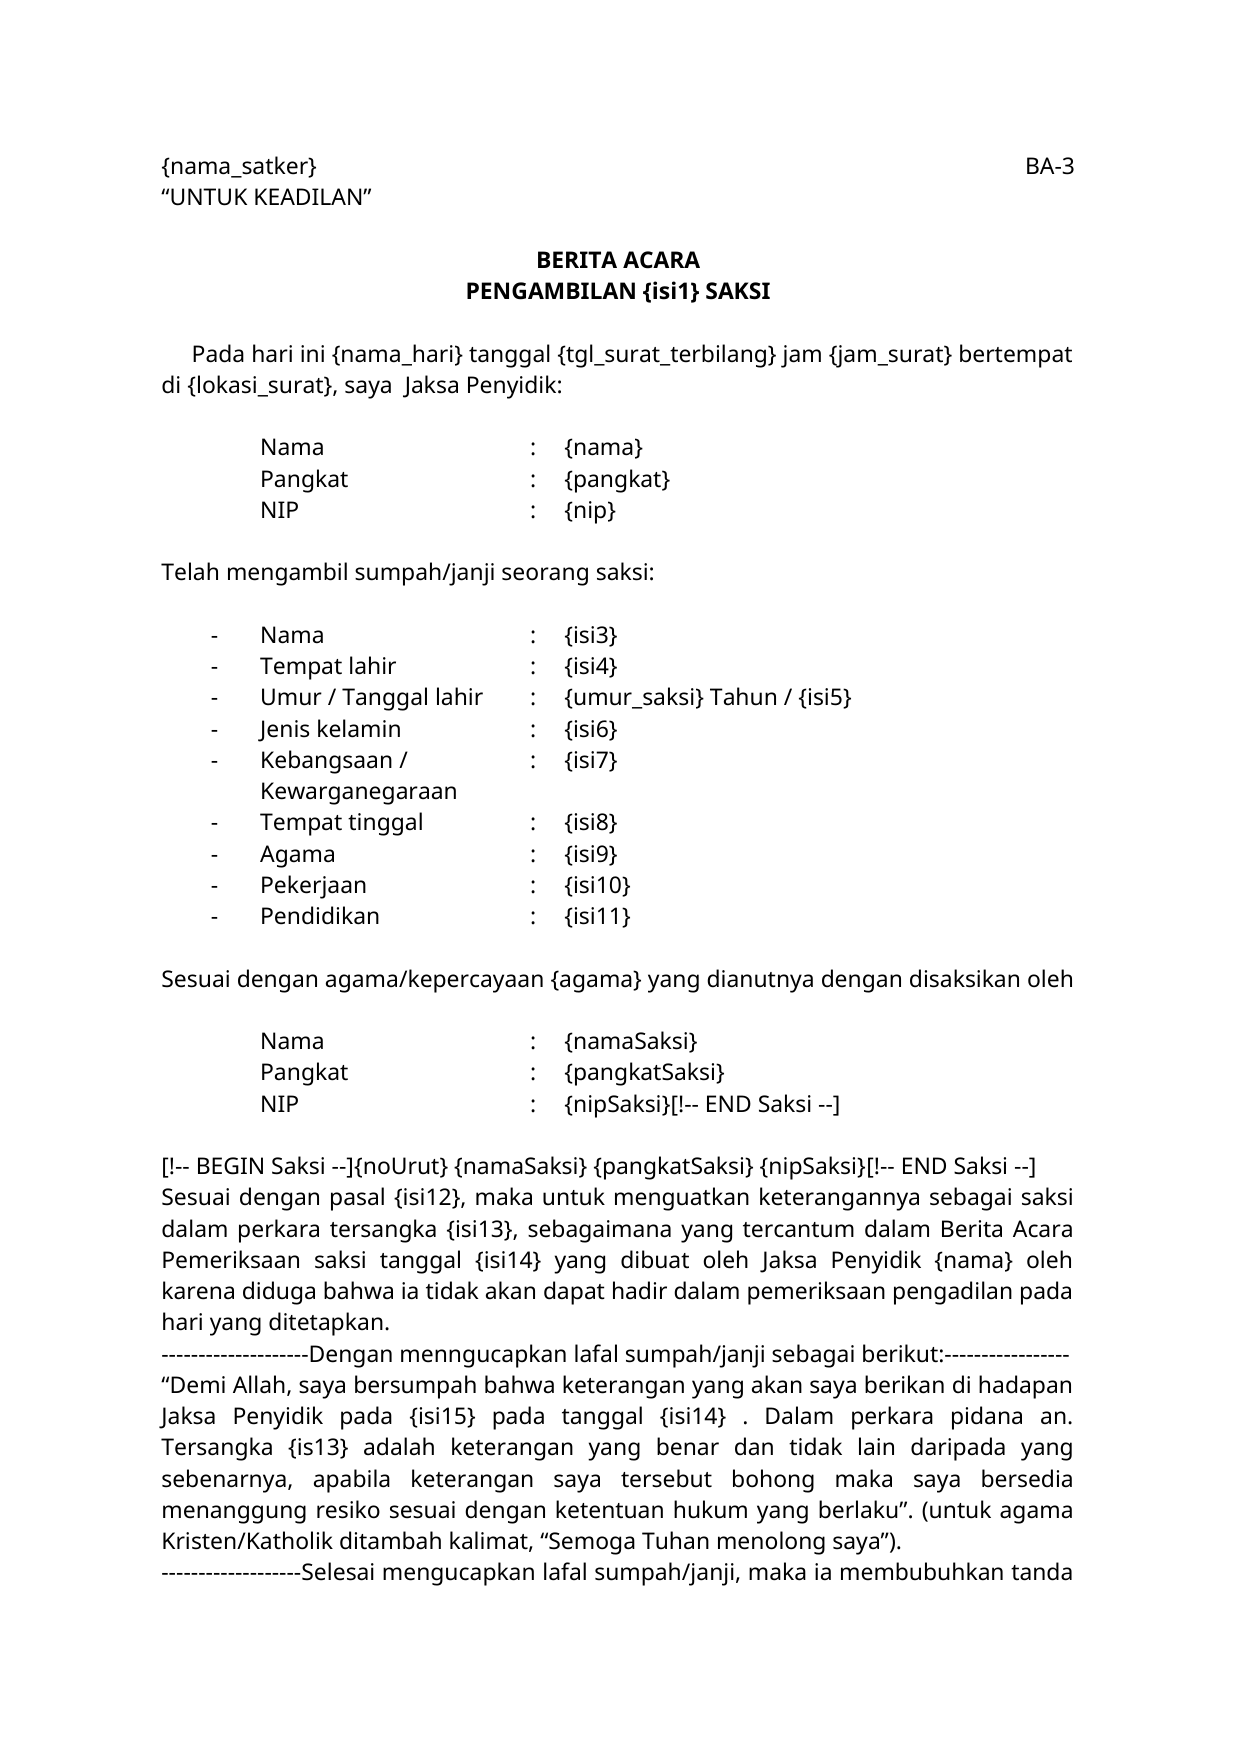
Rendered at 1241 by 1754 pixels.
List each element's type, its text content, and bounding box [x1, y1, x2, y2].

table_cell : [519, 494, 553, 525]
table_cell Nama [249, 619, 518, 650]
table_cell - [199, 619, 249, 650]
table_cell - [199, 900, 249, 931]
table_cell [249, 1119, 518, 1150]
table_cell : [519, 838, 553, 869]
table_cell : [519, 1088, 553, 1119]
table_cell Kebangsaan / Kewarganegaraan [249, 744, 518, 806]
table_cell : [519, 431, 553, 462]
table_cell [150, 619, 199, 650]
table_cell [519, 1119, 553, 1150]
table_cell {pangkatSaksi} [553, 1056, 1086, 1087]
table_cell Tempat tinggal [249, 806, 518, 837]
table_cell [150, 838, 199, 869]
table_cell : [519, 1056, 553, 1087]
table_cell : [519, 619, 553, 650]
table_cell Tempat lahir [249, 650, 518, 681]
table_cell {isi4} [553, 650, 1086, 681]
table_cell BERITA ACARA PENGAMBILAN {isi1} SAKSI [150, 213, 1086, 337]
table_cell Agama [249, 838, 518, 869]
table_cell Pada hari ini {nama_hari} tanggal {tgl_surat_terbilang} jam {jam_surat} bertempat di {lokasi_surat}, saya Jaksa Penyidik: [150, 338, 1086, 431]
table_cell : [519, 900, 553, 931]
table_cell [150, 1119, 199, 1150]
table_cell : [519, 650, 553, 681]
table_cell [199, 1056, 249, 1087]
table_cell - [199, 869, 249, 900]
table_cell : [519, 869, 553, 900]
table_cell {isi8} [553, 806, 1086, 837]
table_cell Pangkat [249, 463, 518, 494]
table_cell {isi7} [553, 744, 1086, 806]
table_cell [150, 869, 199, 900]
table_cell {isi11} [553, 900, 1086, 931]
table_cell Pangkat [249, 1056, 518, 1087]
table_cell - [199, 650, 249, 681]
table_cell [199, 1088, 249, 1119]
table_cell NIP [249, 1088, 518, 1119]
table_cell : [519, 713, 553, 744]
table_cell {isi9} [553, 838, 1086, 869]
table_cell [199, 1119, 249, 1150]
table_cell [150, 713, 199, 744]
table_cell Pendidikan [249, 900, 518, 931]
table_cell {nama} [553, 431, 1086, 462]
table_cell Nama [249, 431, 518, 462]
table_cell NIP [249, 494, 518, 525]
table_cell : [519, 463, 553, 494]
table_cell Telah mengambil sumpah/janji seorang saksi: [150, 525, 1086, 619]
table_cell Sesuai dengan pasal {isi12}, maka untuk menguatkan keterangannya sebagai saksi dalam perkara tersangka {isi13}, sebagaimana yang tercantum dalam Berita Acara Pemeriksaan saksi tanggal {isi14} yang dibuat oleh Jaksa Penyidik {nama} oleh karena diduga bahwa ia tidak akan dapat hadir dalam pemeriksaan pengadilan pada hari yang ditetapkan. --------------------Dengan menngucapkan lafal sumpah/janji sebagai berikut:----------------- “Demi Allah, saya bersumpah bahwa keterangan yang akan saya berikan di hadapan Jaksa Penyidik pada {isi15} pada tanggal {isi14} . Dalam perkara pidana an. Tersangka {is13} adalah keterangan yang benar dan tidak lain daripada yang sebenarnya, apabila keterangan saya tersebut bohong maka saya bersedia menanggung resiko sesuai dengan ketentuan hukum yang berlaku”. (untuk agama Kristen/Katholik ditambah kalimat, “Semoga Tuhan menolong saya”). -------------------Selesai mengucapkan lafal sumpah/janji, maka ia membubuhkan tanda [150, 1181, 1086, 1587]
table_cell [!-- BEGIN Saksi --]{noUrut} {namaSaksi} {pangkatSaksi} {nipSaksi}[!-- END Saksi --] [150, 1150, 1086, 1181]
table_cell - [199, 744, 249, 806]
table_cell [150, 1056, 199, 1087]
table_cell Sesuai dengan agama/kepercayaan {agama} yang dianutnya dengan disaksikan oleh [150, 931, 1086, 1025]
table_cell {isi10} [553, 869, 1086, 900]
table_cell [150, 431, 249, 525]
table_cell {pangkat} [553, 463, 1086, 494]
table_header {nama_satker} “UNTUK KEADILAN” [150, 150, 553, 212]
table_cell [150, 1025, 199, 1056]
table_cell {nip} [553, 494, 1086, 525]
table_cell : [519, 1025, 553, 1056]
table_cell [150, 1088, 199, 1119]
table_header BA-3 [553, 150, 1086, 212]
table_cell : [519, 744, 553, 806]
table_cell {nipSaksi}[!-- END Saksi --] [553, 1088, 1086, 1119]
table_cell [150, 681, 199, 712]
table_cell {isi3} [553, 619, 1086, 650]
table_cell Pekerjaan [249, 869, 518, 900]
table_cell [553, 1119, 1086, 1150]
table_cell : [519, 681, 553, 712]
table_cell {umur_saksi} Tahun / {isi5} [553, 681, 1086, 712]
table_cell {namaSaksi} [553, 1025, 1086, 1056]
table_cell [199, 1025, 249, 1056]
table_cell - [199, 806, 249, 837]
table_cell - [199, 713, 249, 744]
table_cell - [199, 681, 249, 712]
table_cell Umur / Tanggal lahir [249, 681, 518, 712]
table_cell [150, 900, 199, 931]
table_cell [150, 744, 199, 806]
table_cell [150, 650, 199, 681]
table_cell : [519, 806, 553, 837]
table_cell [150, 806, 199, 837]
table_cell Nama [249, 1025, 518, 1056]
table_cell - [199, 838, 249, 869]
table_cell Jenis kelamin [249, 713, 518, 744]
table_cell {isi6} [553, 713, 1086, 744]
